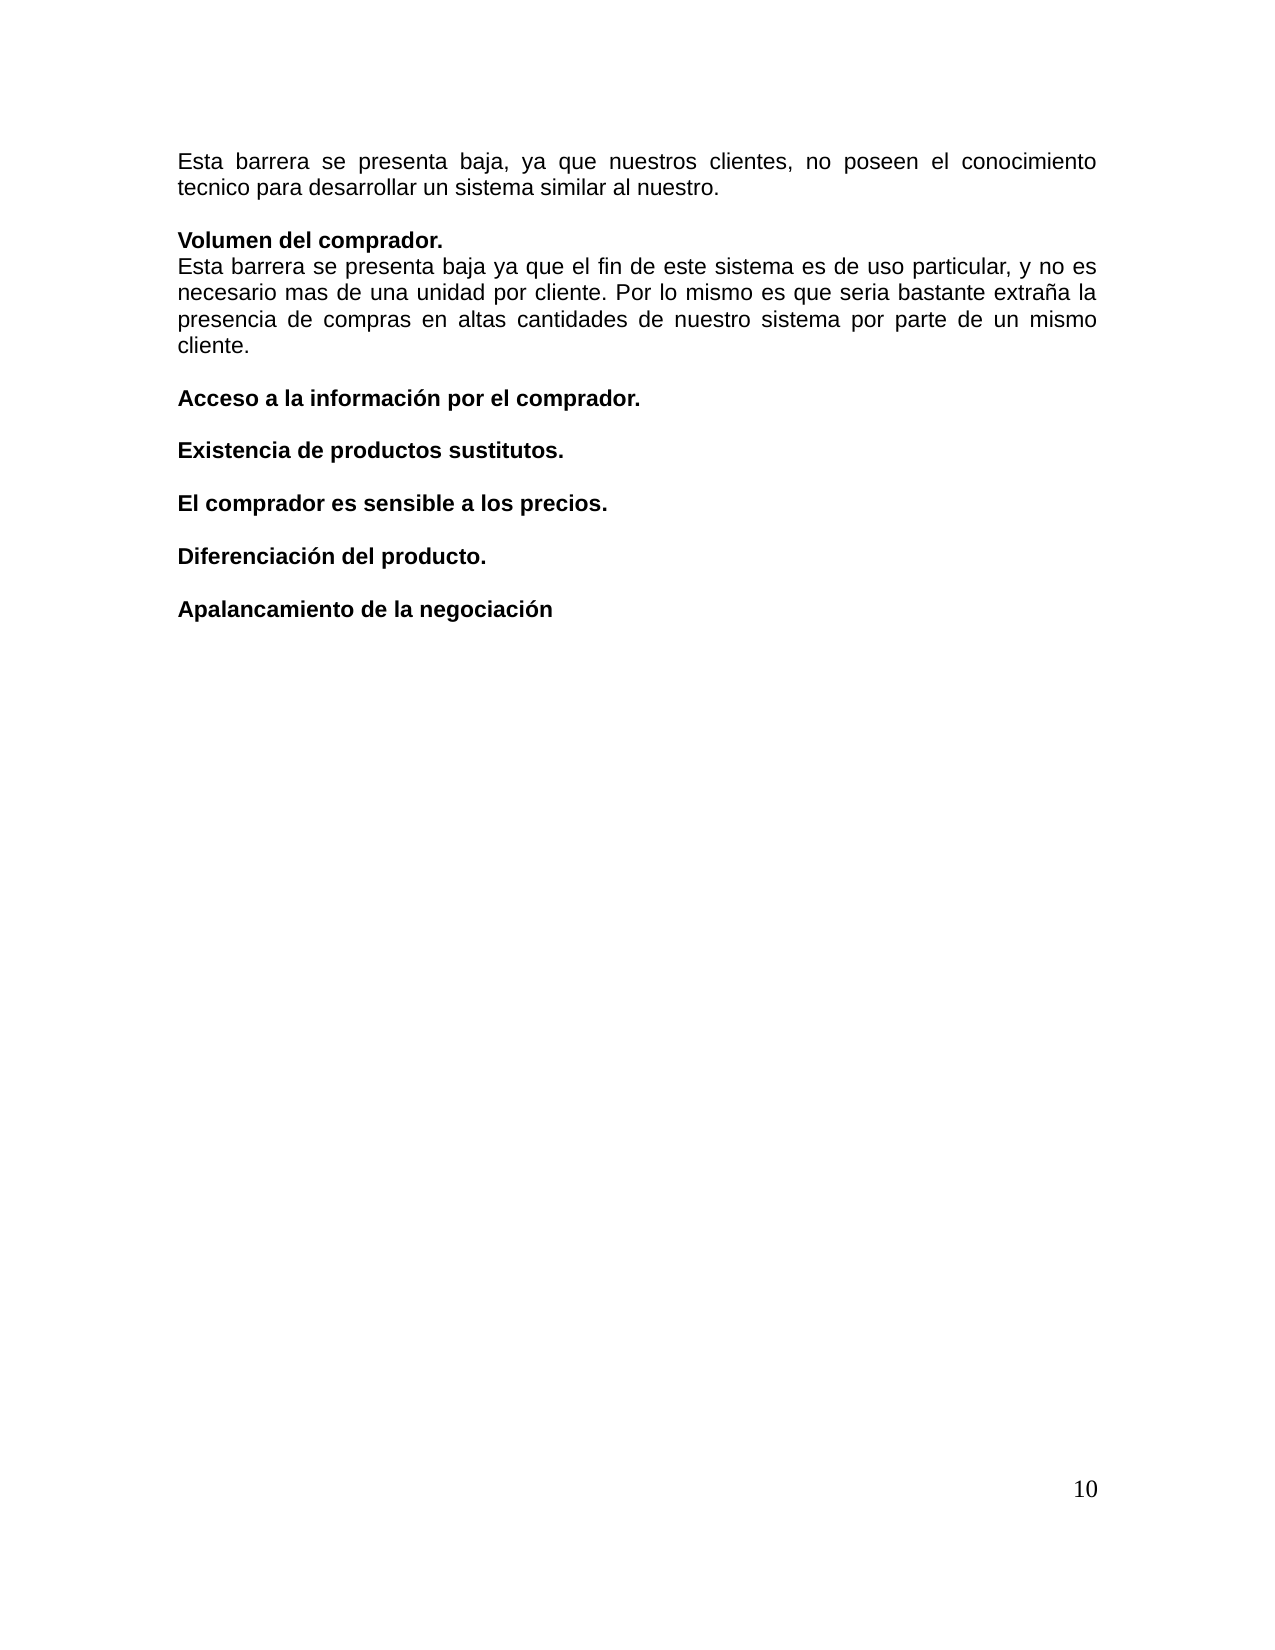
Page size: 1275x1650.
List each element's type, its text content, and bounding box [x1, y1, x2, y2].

text Acceso a la información por el comprador. [177, 385, 1098, 411]
text Existencia de productos sustitutos. [177, 437, 1098, 464]
text Diferenciación del producto. [177, 543, 1098, 569]
text Esta barrera se presenta baja ya que el fin de este sistema es de uso particular, y no es necesario mas de una unidad por cliente. Por lo mismo es que seria bastante extraña la presencia de compras en altas cantidades de nuestro sistema por parte de un mismo cliente. [177, 253, 1098, 358]
text Volumen del comprador. [177, 227, 1098, 253]
text Esta barrera se presenta baja, ya que nuestros clientes, no poseen el conocimiento tecnico para desarrollar un sistema similar al nuestro. [177, 148, 1098, 200]
text Apalancamiento de la negociación [177, 596, 1098, 622]
text El comprador es sensible a los precios. [177, 490, 1098, 517]
